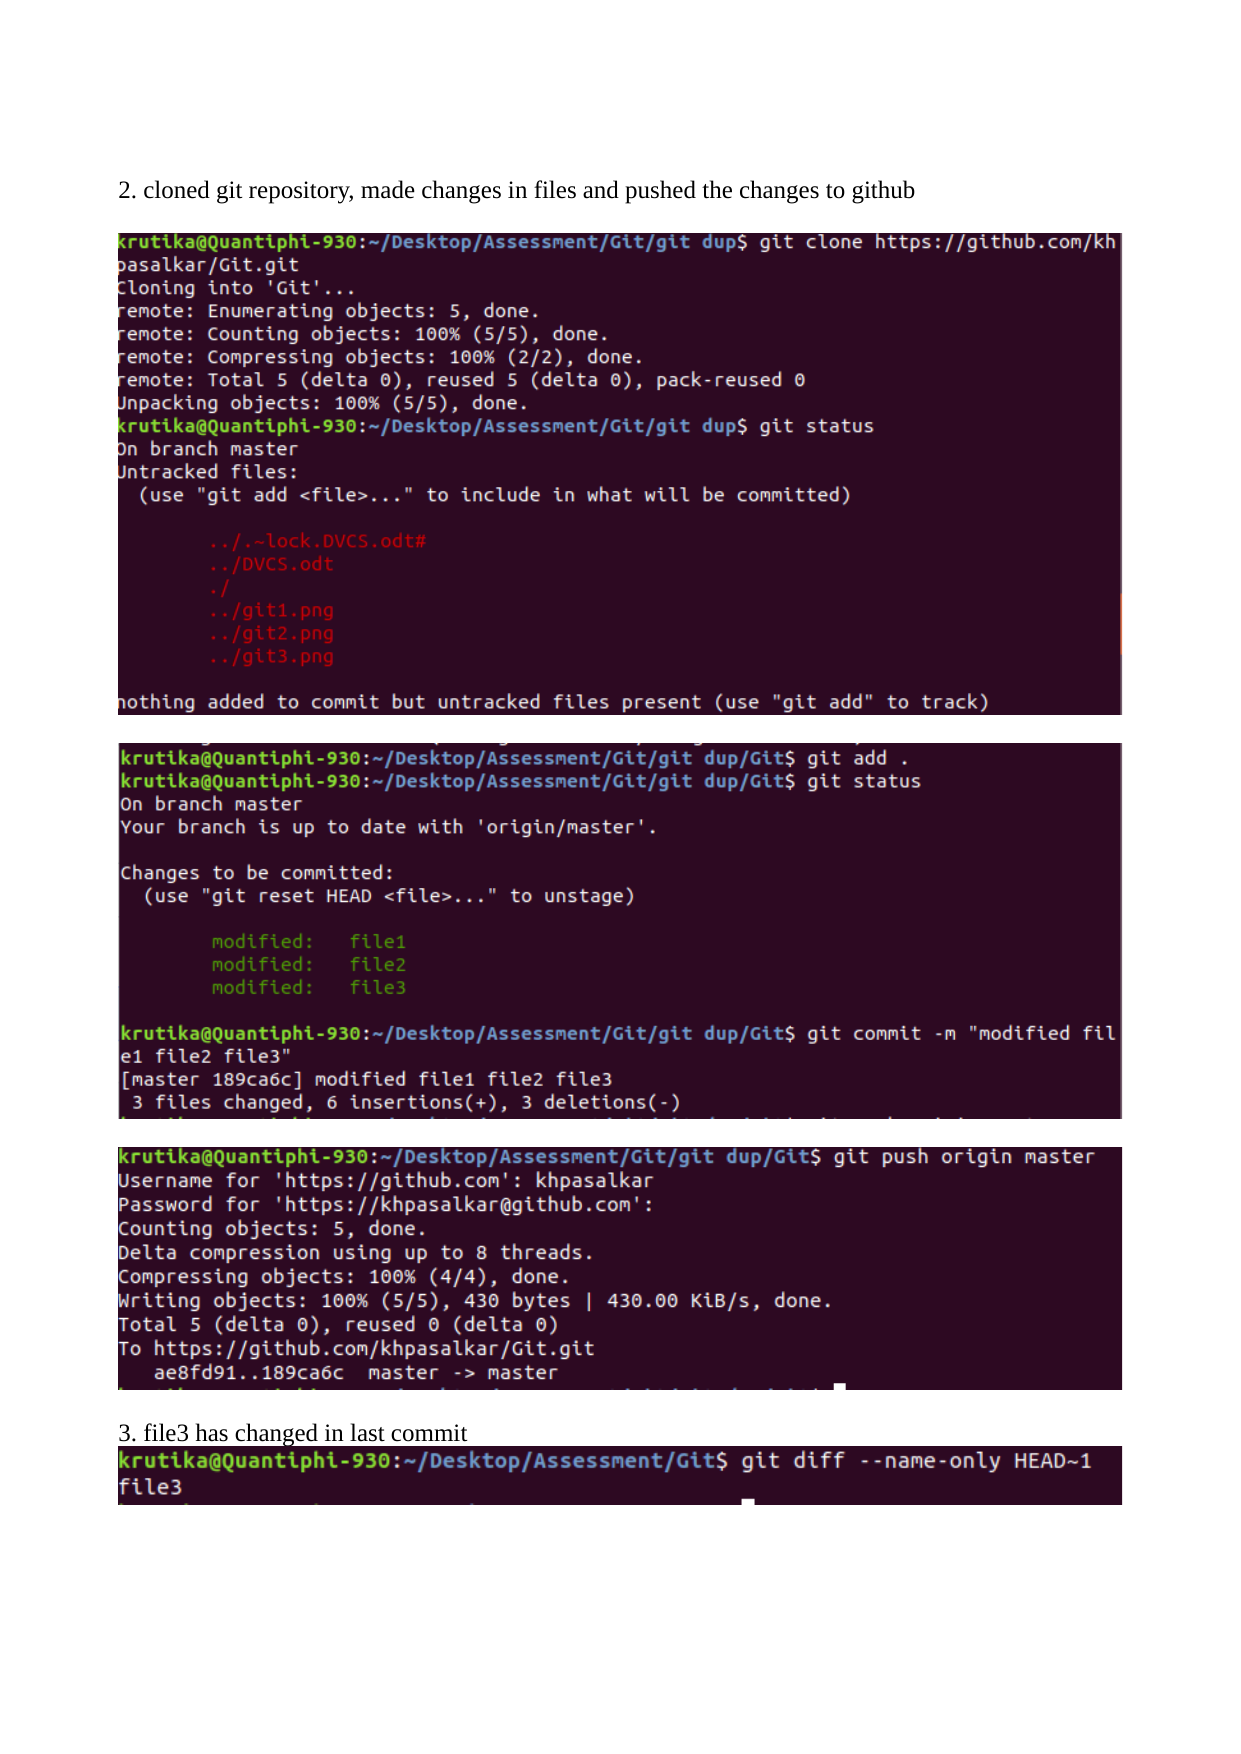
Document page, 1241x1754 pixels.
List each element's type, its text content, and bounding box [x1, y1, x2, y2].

picture [118, 743, 1123, 1119]
text 2. cloned git repository, made changes in files and pushed the changes to github [118, 176, 1122, 204]
picture [118, 1147, 1123, 1390]
picture [118, 233, 1123, 715]
picture [118, 1446, 1123, 1505]
text 3. file3 has changed in last commit [118, 1418, 1122, 1446]
